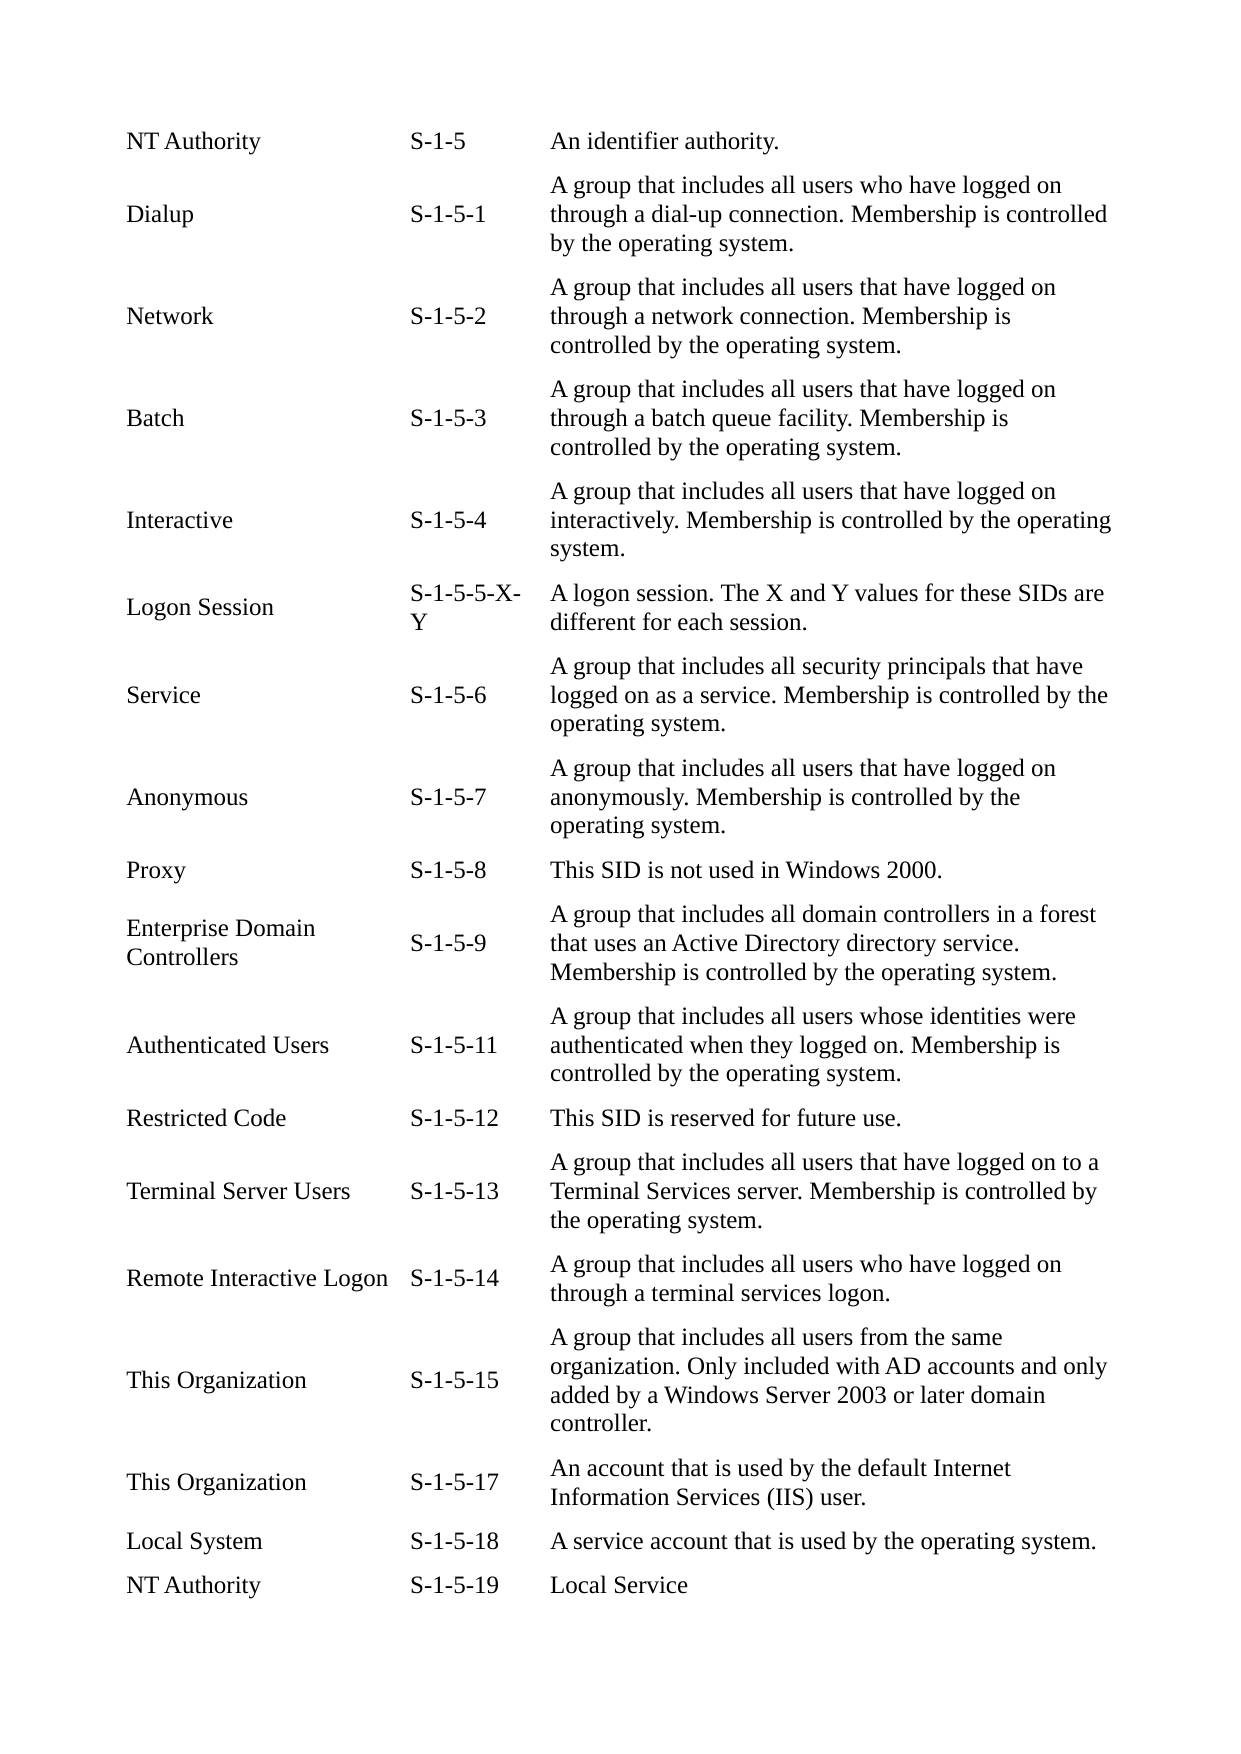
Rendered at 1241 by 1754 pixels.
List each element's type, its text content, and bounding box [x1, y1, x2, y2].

table_cell S-1-5 [402, 118, 542, 162]
table_cell S-1-5-14 [402, 1241, 542, 1314]
table_cell This SID is not used in Windows 2000. [542, 847, 1122, 891]
table_cell A group that includes all users who have logged on through a dial-up connection. Membership is controlled by the operating system. [542, 163, 1122, 264]
table_cell S-1-5-7 [402, 745, 542, 847]
table_cell Enterprise Domain Controllers [118, 891, 402, 993]
table_cell This Organization [118, 1445, 402, 1518]
table_cell S-1-5-15 [402, 1314, 542, 1445]
table_cell S-1-5-1 [402, 163, 542, 264]
table_cell An account that is used by the default Internet Information Services (IIS) user. [542, 1445, 1122, 1518]
table_cell Local Service [542, 1563, 1122, 1607]
table_cell A group that includes all users that have logged on to a Terminal Services server. Membership is controlled by the operating system. [542, 1139, 1122, 1241]
table_cell Authenticated Users [118, 993, 402, 1095]
table_cell A group that includes all users that have logged on anonymously. Membership is controlled by the operating system. [542, 745, 1122, 847]
table_cell S-1-5-13 [402, 1139, 542, 1241]
table_cell This Organization [118, 1314, 402, 1445]
table_cell Interactive [118, 468, 402, 570]
table_cell Logon Session [118, 570, 402, 643]
table_cell S-1-5-19 [402, 1563, 542, 1607]
table_cell A logon session. The X and Y values for these SIDs are different for each session. [542, 570, 1122, 643]
table_cell Remote Interactive Logon [118, 1241, 402, 1314]
table_cell NT Authority [118, 118, 402, 162]
table_cell Dialup [118, 163, 402, 264]
table_cell S-1-5-9 [402, 891, 542, 993]
table_cell Anonymous [118, 745, 402, 847]
table_cell Batch [118, 366, 402, 468]
table_cell Service [118, 643, 402, 745]
table_cell A group that includes all users that have logged on interactively. Membership is controlled by the operating system. [542, 468, 1122, 570]
table_cell A group that includes all users that have logged on through a network connection. Membership is controlled by the operating system. [542, 264, 1122, 366]
table_cell S-1-5-2 [402, 264, 542, 366]
table_cell S-1-5-5-X-Y [402, 570, 542, 643]
table_cell A group that includes all users that have logged on through a batch queue facility. Membership is controlled by the operating system. [542, 366, 1122, 468]
table_cell NT Authority [118, 1563, 402, 1607]
table_cell Network [118, 264, 402, 366]
table_cell Restricted Code [118, 1095, 402, 1139]
table_cell A group that includes all security principals that have logged on as a service. Membership is controlled by the operating system. [542, 643, 1122, 745]
table_cell S-1-5-8 [402, 847, 542, 891]
table_cell A group that includes all users who have logged on through a terminal services logon. [542, 1241, 1122, 1314]
table_cell S-1-5-3 [402, 366, 542, 468]
table_cell An identifier authority. [542, 118, 1122, 162]
table_cell S-1-5-17 [402, 1445, 542, 1518]
table_cell A group that includes all users from the same organization. Only included with AD accounts and only added by a Windows Server 2003 or later domain controller. [542, 1314, 1122, 1445]
table_cell S-1-5-6 [402, 643, 542, 745]
table_cell S-1-5-12 [402, 1095, 542, 1139]
table_cell A group that includes all domain controllers in a forest that uses an Active Directory directory service. Membership is controlled by the operating system. [542, 891, 1122, 993]
table_cell Terminal Server Users [118, 1139, 402, 1241]
table_cell S-1-5-4 [402, 468, 542, 570]
table_cell A group that includes all users whose identities were authenticated when they logged on. Membership is controlled by the operating system. [542, 993, 1122, 1095]
table_cell Local System [118, 1518, 402, 1562]
table_cell Proxy [118, 847, 402, 891]
table_cell This SID is reserved for future use. [542, 1095, 1122, 1139]
table_cell S-1-5-11 [402, 993, 542, 1095]
table_cell S-1-5-18 [402, 1518, 542, 1562]
table_cell A service account that is used by the operating system. [542, 1518, 1122, 1562]
